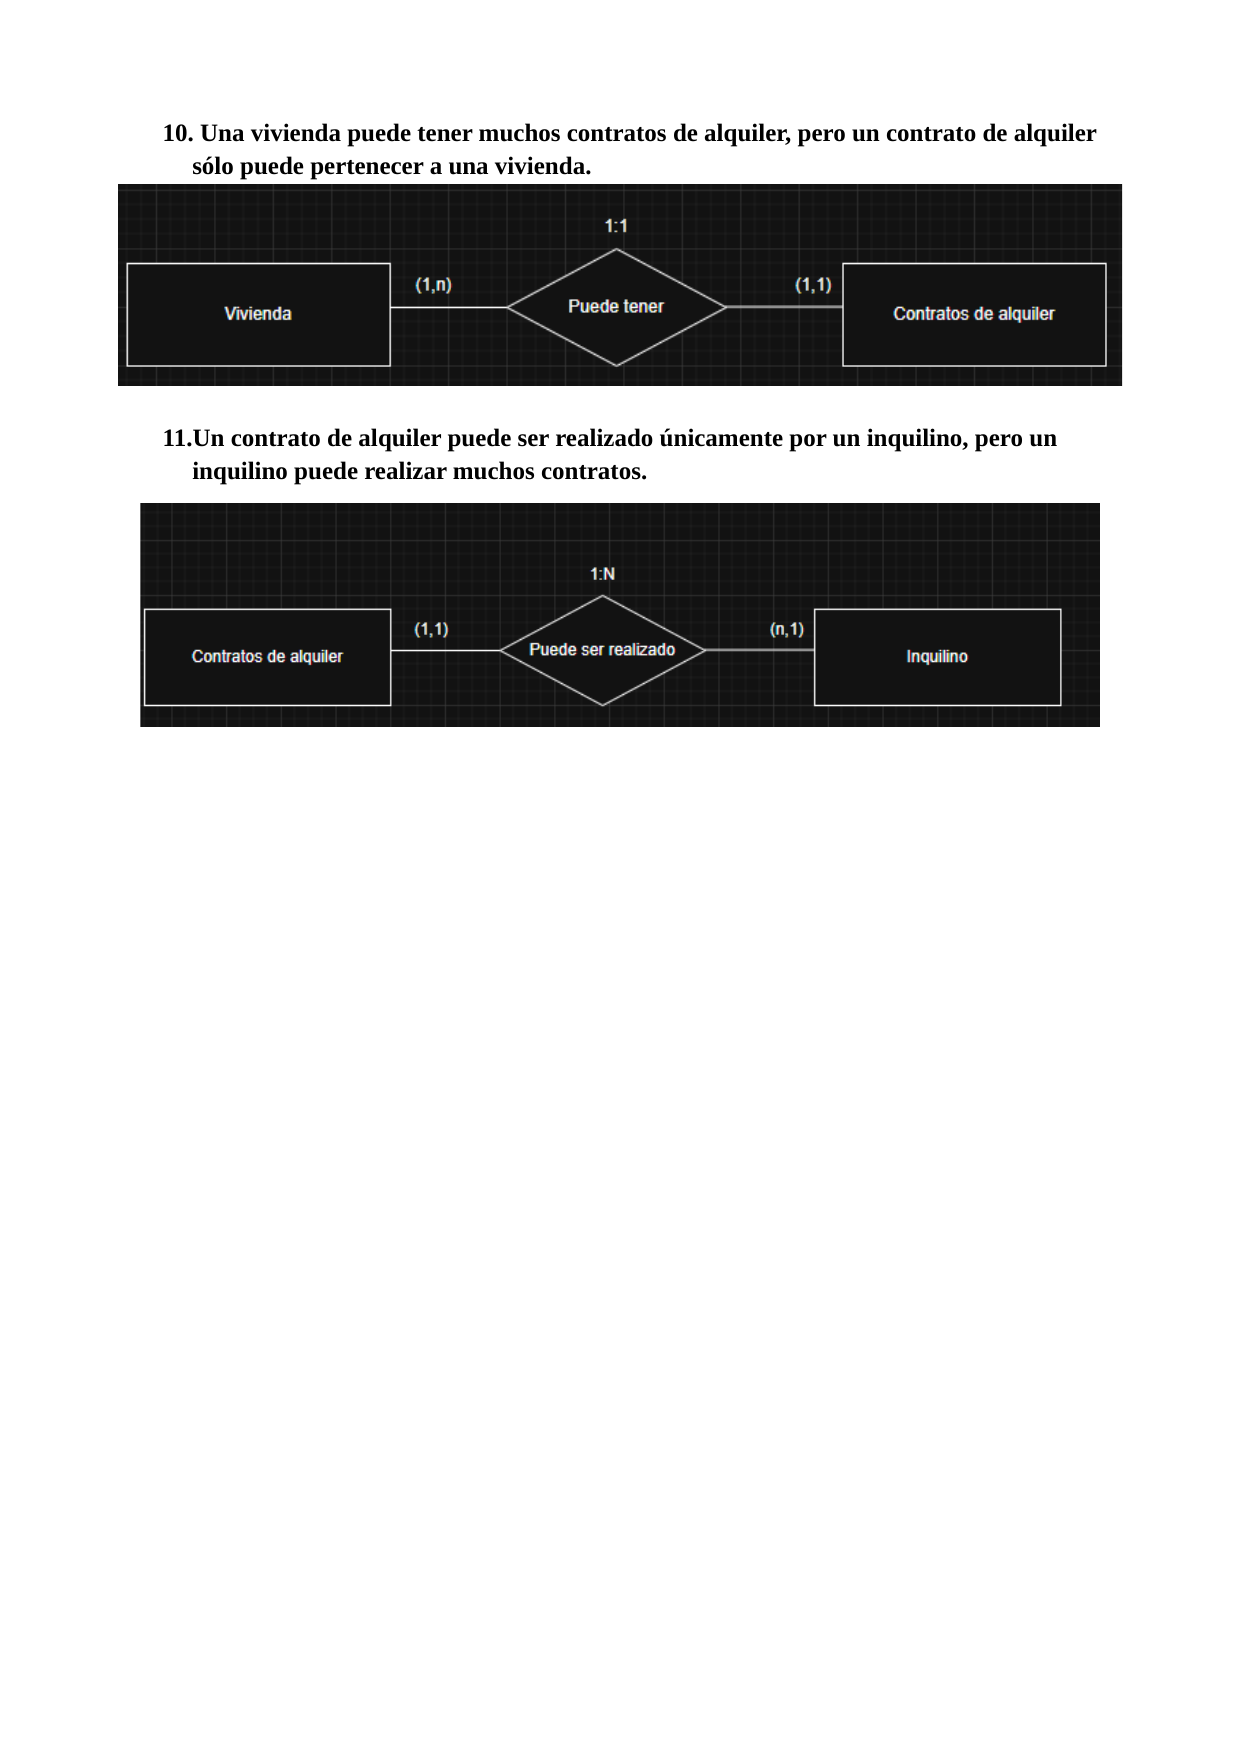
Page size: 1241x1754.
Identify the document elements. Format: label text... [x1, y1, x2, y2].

picture [140, 503, 1100, 727]
picture [118, 184, 1123, 386]
list Una vivienda puede tener muchos contratos de alquiler, pero un contrato de alquiler sólo puede pertenecer a una vivienda. [162, 118, 1122, 180]
list Un contrato de alquiler puede ser realizado únicamente por un inquilino, pero un inquilino puede realizar muchos contratos. [162, 423, 1122, 484]
